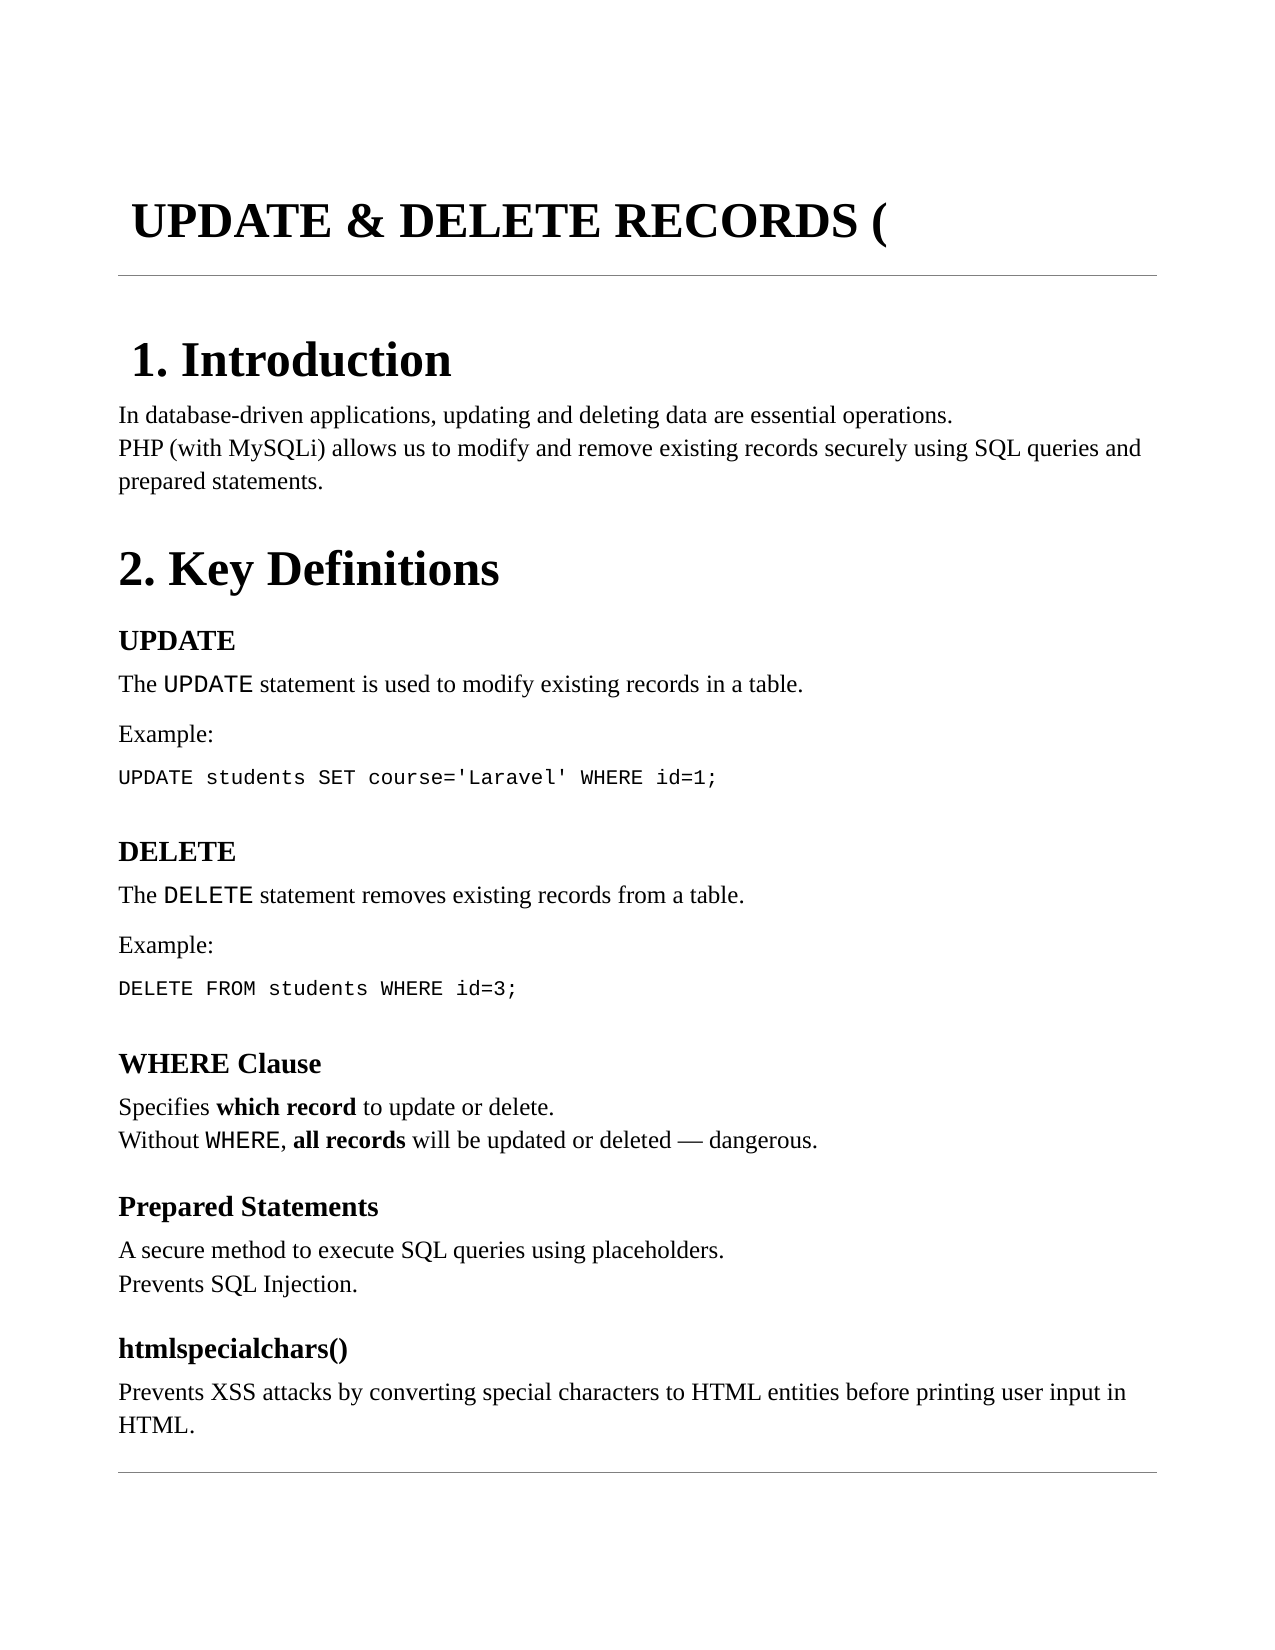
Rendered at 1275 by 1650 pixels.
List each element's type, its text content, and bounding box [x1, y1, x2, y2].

text Example: [118, 931, 1157, 959]
subtitle Prepared Statements [118, 1189, 1157, 1223]
text Prevents XSS attacks by converting special characters to HTML entities before printing user input in HTML. [118, 1377, 1157, 1439]
subtitle UPDATE [118, 623, 1157, 657]
subtitle htmlspecialchars() [118, 1331, 1157, 1364]
text DELETE FROM students WHERE id=3; [118, 978, 1157, 1002]
text UPDATE students SET course='Laravel' WHERE id=1; [118, 767, 1157, 791]
subtitle 1. Introduction [118, 330, 1157, 387]
text Specifies which record to update or delete. Without WHERE, all records will be updated or deleted — dangerous. [118, 1092, 1157, 1156]
text Example: [118, 719, 1157, 748]
text A secure method to execute SQL queries using placeholders. Prevents SQL Injection. [118, 1236, 1157, 1297]
subtitle DELETE [118, 834, 1157, 868]
subtitle WHERE Clause [118, 1046, 1157, 1079]
text The DELETE statement removes existing records from a table. [118, 881, 1157, 911]
text In database-driven applications, updating and deleting data are essential operations. PHP (with MySQLi) allows us to modify and remove existing records securely using SQL queries and prepared statements. [118, 400, 1157, 495]
subtitle 2. Key Definitions [118, 539, 1157, 596]
subtitle UPDATE & DELETE RECORDS ( [118, 191, 1157, 248]
text The UPDATE statement is used to modify existing records in a table. [118, 669, 1157, 700]
